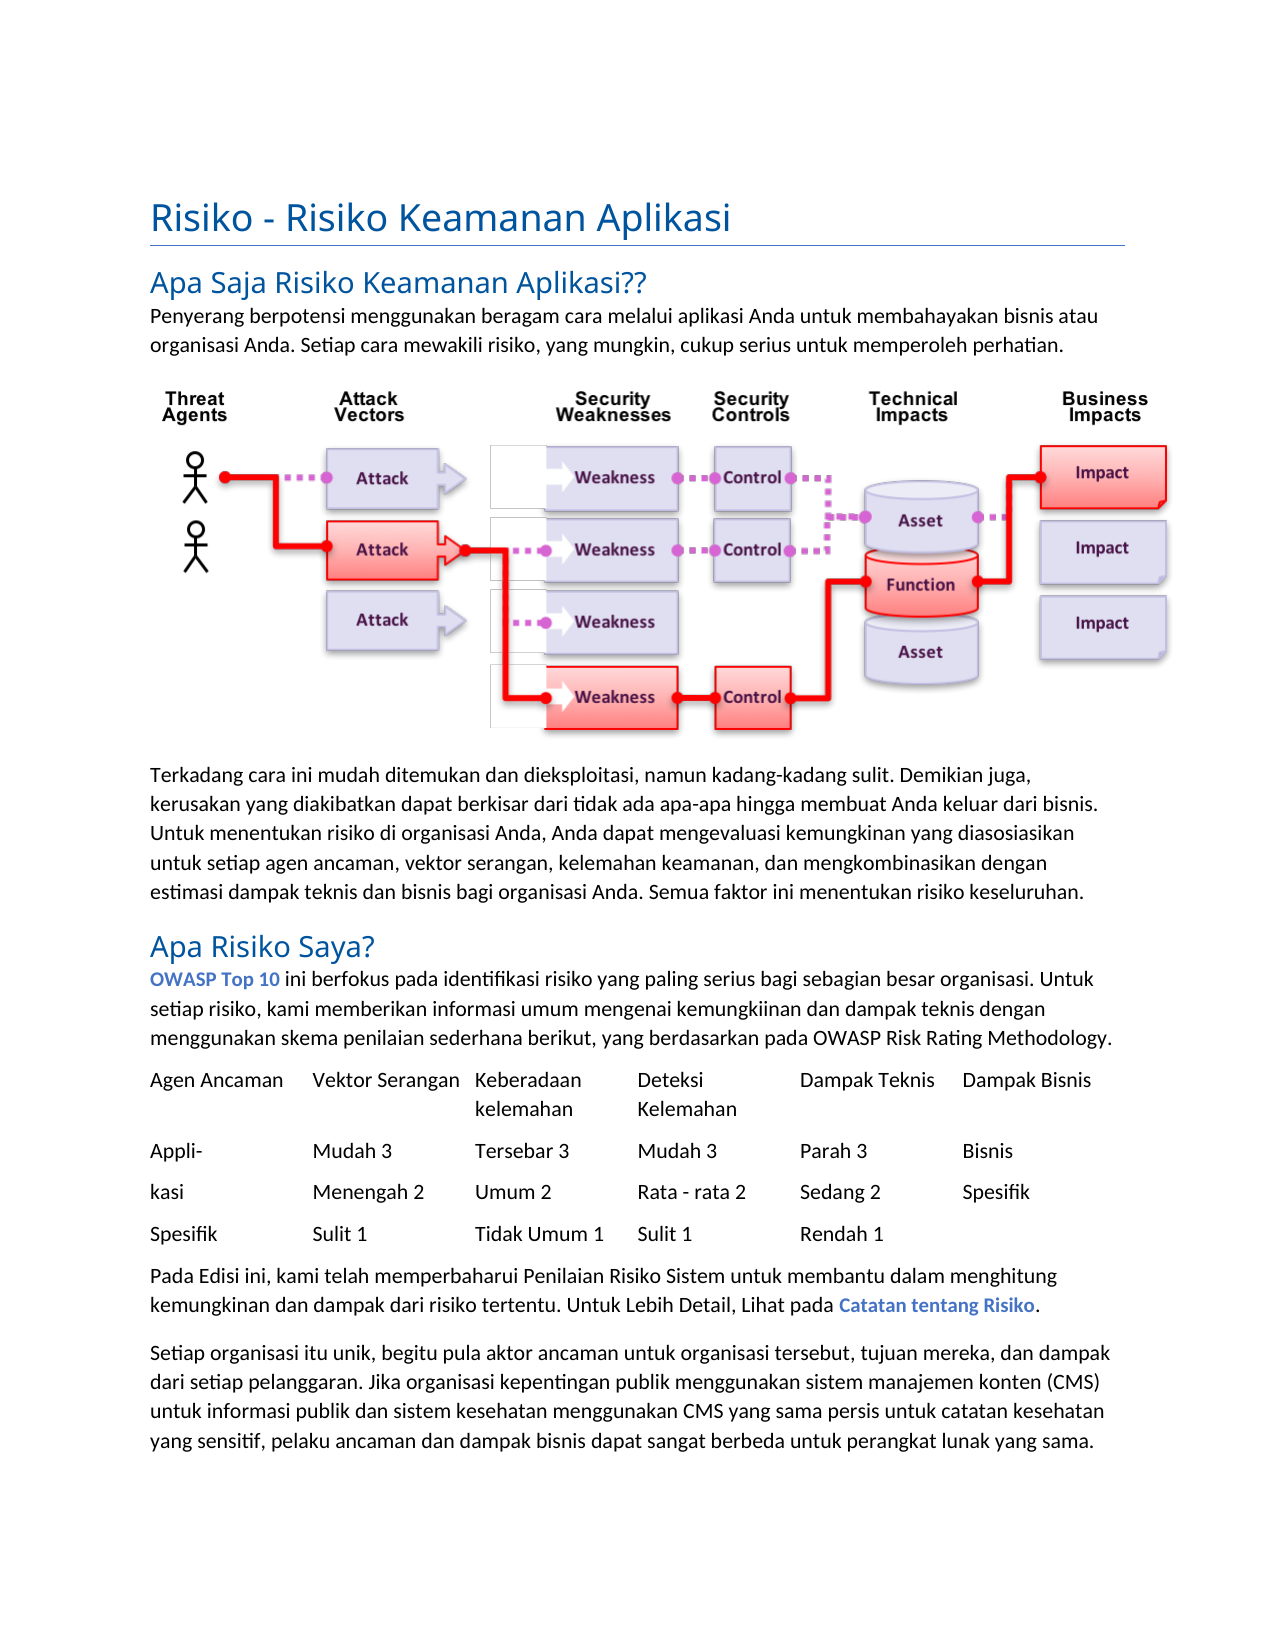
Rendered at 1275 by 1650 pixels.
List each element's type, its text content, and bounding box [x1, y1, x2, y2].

subtitle Apa Saja Risiko Keamanan Aplikasi?? [150, 262, 1125, 302]
picture [150, 379, 1173, 740]
table_cell Menengah 2 [313, 1179, 475, 1220]
subtitle Risiko - Risiko Keamanan Aplikasi [150, 192, 1125, 245]
text Penyerang berpotensi menggunakan beragam cara melalui aplikasi Anda untuk membahayakan bisnis atau organisasi Anda. Setiap cara mewakili risiko, yang mungkin, cukup serius untuk memperoleh perhatian. [150, 302, 1125, 358]
table_cell Spesifik [963, 1179, 1125, 1220]
table_header Keberadaan kelemahan [475, 1066, 637, 1137]
table_cell Rata - rata 2 [638, 1179, 800, 1220]
table_cell Sulit 1 [313, 1220, 475, 1262]
table_cell Spesifik [150, 1220, 312, 1262]
table_header Vektor Serangan [313, 1066, 475, 1137]
table_cell Parah 3 [800, 1137, 962, 1178]
table_cell Mudah 3 [313, 1137, 475, 1178]
table_cell Tidak Umum 1 [475, 1220, 637, 1262]
table_header Deteksi Kelemahan [638, 1066, 800, 1137]
table_cell Bisnis [963, 1137, 1125, 1178]
table_cell Rendah 1 [800, 1220, 962, 1262]
table_cell Mudah 3 [638, 1137, 800, 1178]
text Setiap organisasi itu unik, begitu pula aktor ancaman untuk organisasi tersebut, tujuan mereka, dan dampak dari setiap pelanggaran. Jika organisasi kepentingan publik menggunakan sistem manajemen konten (CMS) untuk informasi publik dan sistem kesehatan menggunakan CMS yang sama persis untuk catatan kesehatan yang sensitif, pelaku ancaman dan dampak bisnis dapat sangat berbeda untuk perangkat lunak yang sama. [150, 1339, 1125, 1454]
table_cell Tersebar 3 [475, 1137, 637, 1178]
table_cell [963, 1220, 1125, 1262]
subtitle Apa Risiko Saya? [150, 926, 1125, 966]
table_header Agen Ancaman [150, 1066, 312, 1137]
table_cell Sulit 1 [638, 1220, 800, 1262]
table_cell Sedang 2 [800, 1179, 962, 1220]
table_header Dampak Teknis [800, 1066, 962, 1137]
text Pada Edisi ini, kami telah memperbaharui Penilaian Risiko Sistem untuk membantu dalam menghitung kemungkinan dan dampak dari risiko tertentu. Untuk Lebih Detail, Lihat pada Catatan tentang Risiko. [150, 1262, 1125, 1318]
table_cell kasi [150, 1179, 312, 1220]
table_header Dampak Bisnis [963, 1066, 1125, 1137]
table_cell Umum 2 [475, 1179, 637, 1220]
text Terkadang cara ini mudah ditemukan dan dieksploitasi, namun kadang-kadang sulit. Demikian juga, kerusakan yang diakibatkan dapat berkisar dari tidak ada apa-apa hingga membuat Anda keluar dari bisnis. Untuk menentukan risiko di organisasi Anda, Anda dapat mengevaluasi kemungkinan yang diasosiasikan untuk setiap agen ancaman, vektor serangan, kelemahan keamanan, dan mengkombinasikan dengan estimasi dampak teknis dan bisnis bagi organisasi Anda. Semua faktor ini menentukan risiko keseluruhan. [150, 761, 1125, 904]
text OWASP Top 10 ini berfokus pada identifikasi risiko yang paling serius bagi sebagian besar organisasi. Untuk setiap risiko, kami memberikan informasi umum mengenai kemungkiinan dan dampak teknis dengan menggunakan skema penilaian sederhana berikut, yang berdasarkan pada OWASP Risk Rating Methodology. [150, 966, 1125, 1051]
table_cell Appli- [150, 1137, 312, 1178]
